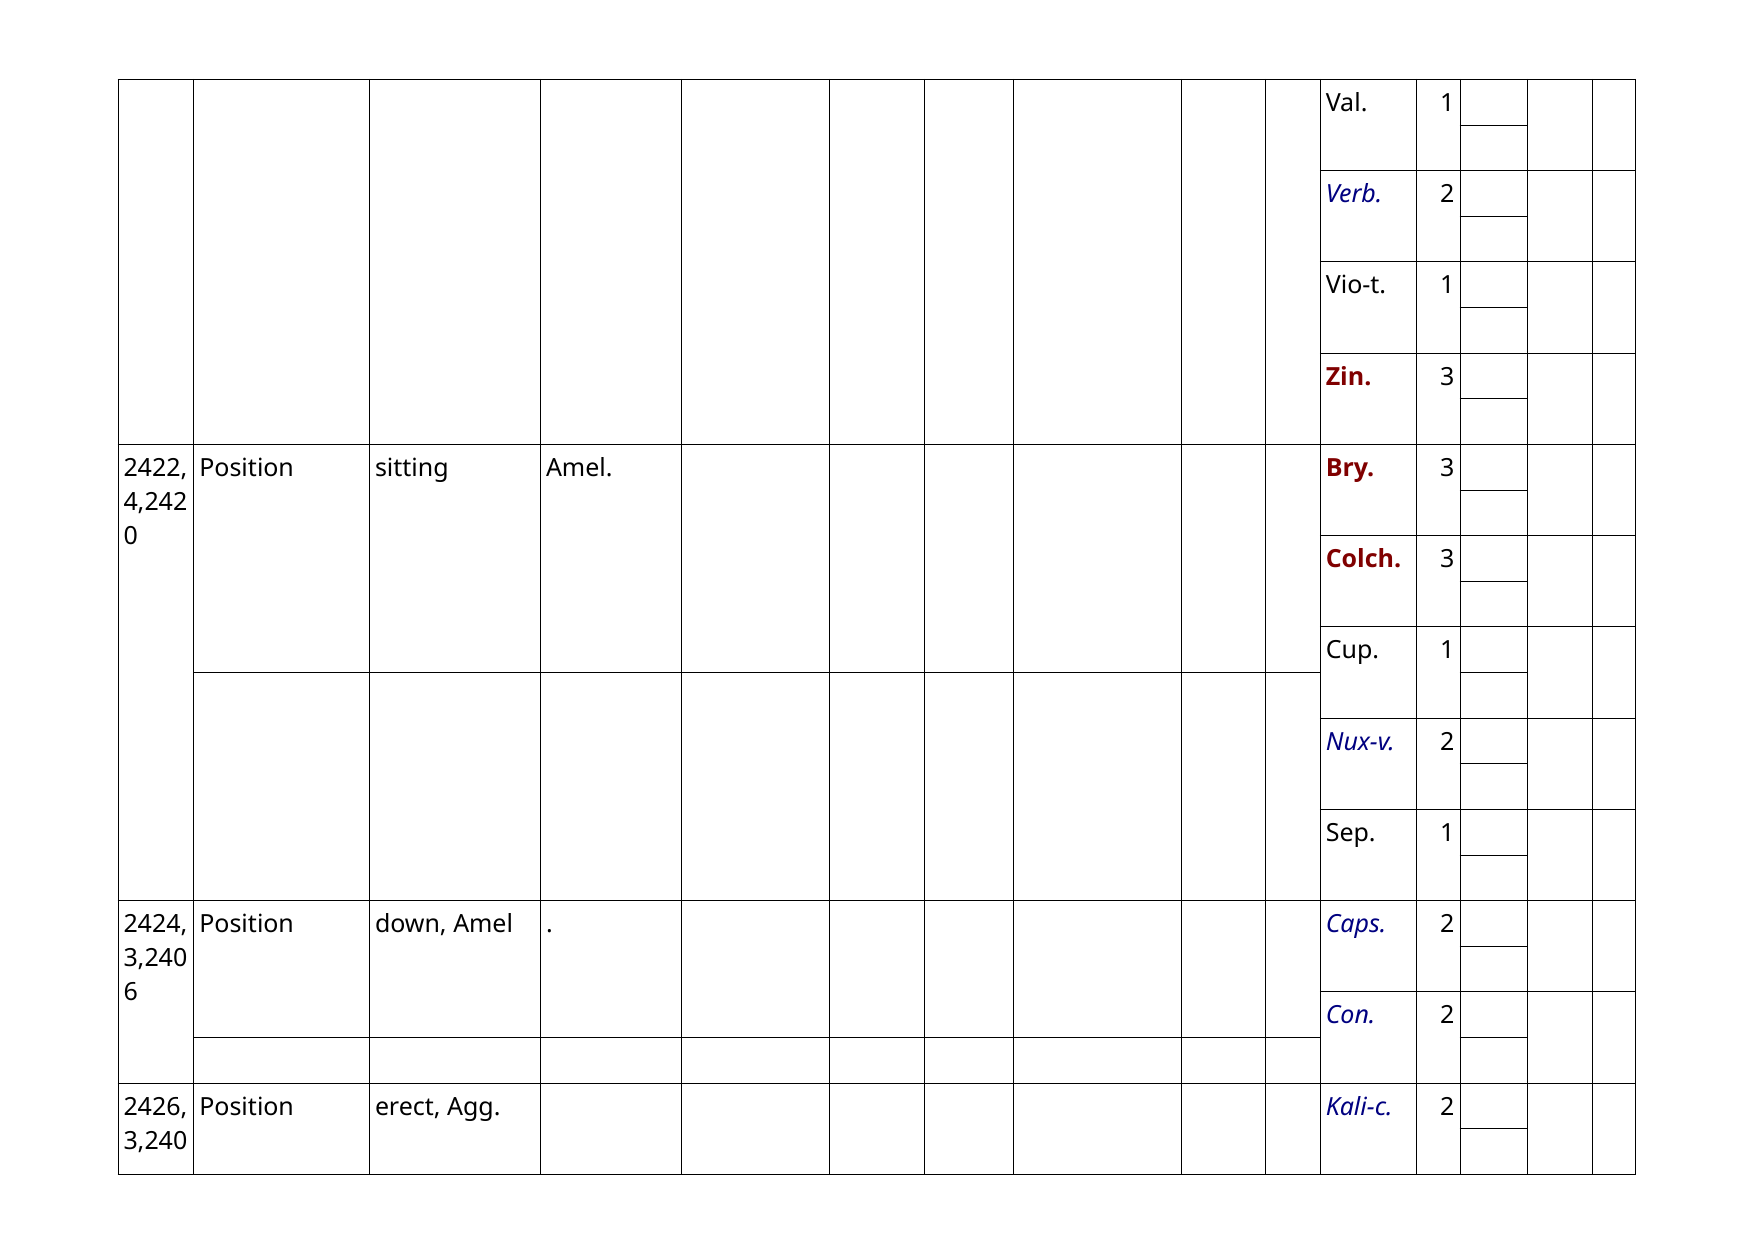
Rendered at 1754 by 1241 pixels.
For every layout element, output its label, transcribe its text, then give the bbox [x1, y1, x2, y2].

table_cell [1266, 445, 1320, 672]
table_cell [1461, 810, 1527, 854]
table_cell [1593, 354, 1635, 444]
table_cell . [541, 901, 681, 1037]
table_cell 1 [1417, 262, 1460, 353]
table_cell [830, 80, 924, 444]
table_cell [1461, 856, 1527, 900]
table_cell [830, 1038, 924, 1083]
table_cell [925, 901, 1013, 1037]
table_cell [925, 445, 1013, 672]
table_cell [1014, 445, 1181, 672]
table_cell [1593, 627, 1635, 718]
table_cell [682, 1084, 829, 1174]
table_cell 2422,4,2420 [119, 445, 193, 900]
table_cell [1593, 262, 1635, 353]
table_cell [1528, 354, 1592, 444]
table_cell [1266, 1038, 1320, 1083]
table_cell [541, 1038, 681, 1083]
table_cell [1461, 1038, 1527, 1083]
table_cell [1461, 399, 1527, 444]
table_cell Colch. [1321, 536, 1416, 626]
table_cell [1528, 536, 1592, 626]
table_cell Cup. [1321, 627, 1416, 718]
table_cell [1461, 171, 1527, 216]
table_cell [1461, 262, 1527, 307]
table_cell [541, 1084, 681, 1174]
table_cell Zin. [1321, 354, 1416, 444]
table_cell [1266, 901, 1320, 1037]
table_cell [925, 1038, 1013, 1083]
table_cell [1461, 627, 1527, 672]
table_cell [1528, 171, 1592, 261]
table_cell erect, Agg. [370, 1084, 540, 1174]
table_cell [1528, 719, 1592, 809]
table_cell [541, 673, 681, 900]
table_cell [1461, 536, 1527, 581]
table_cell Vio-t. [1321, 262, 1416, 353]
table_cell [370, 80, 540, 444]
table_cell sitting [370, 445, 540, 672]
table_cell Sep. [1321, 810, 1416, 900]
table_cell [1593, 1084, 1635, 1174]
table_cell 3 [1417, 445, 1460, 535]
table_cell [682, 673, 829, 900]
table_cell [682, 445, 829, 672]
table_cell down, Amel [370, 901, 540, 1037]
table_cell [925, 80, 1013, 444]
table_cell 2426,3,240 [119, 1084, 193, 1174]
table_cell [1461, 1129, 1527, 1174]
table_cell [1593, 80, 1635, 170]
table_cell [1461, 445, 1527, 489]
table_cell [194, 80, 369, 444]
table_cell [1014, 1038, 1181, 1083]
table_cell [1461, 126, 1527, 170]
table_cell 1 [1417, 810, 1460, 900]
table_cell [1266, 1084, 1320, 1174]
table_cell Nux-v. [1321, 719, 1416, 809]
table_cell [1528, 262, 1592, 353]
table_cell [830, 1084, 924, 1174]
table_cell [830, 445, 924, 672]
table_cell [370, 673, 540, 900]
table_cell [1461, 673, 1527, 718]
table_cell [682, 80, 829, 444]
table_cell [925, 673, 1013, 900]
table_cell 1 [1417, 80, 1460, 170]
table_cell 2 [1417, 992, 1460, 1083]
table_cell [194, 1038, 369, 1083]
table_cell [1461, 1084, 1527, 1128]
table_cell [1528, 1084, 1592, 1174]
table_cell [194, 673, 369, 900]
table_cell [1593, 445, 1635, 535]
table_cell [830, 901, 924, 1037]
table_cell [1014, 673, 1181, 900]
table_cell [1266, 80, 1320, 444]
table_cell 2 [1417, 171, 1460, 261]
table_cell [1593, 171, 1635, 261]
table_cell [1528, 627, 1592, 718]
table_cell [1461, 80, 1527, 124]
table_cell 3 [1417, 354, 1460, 444]
table_cell [1461, 947, 1527, 991]
table_cell Verb. [1321, 171, 1416, 261]
table_cell [370, 1038, 540, 1083]
table_cell [682, 1038, 829, 1083]
table_cell Con. [1321, 992, 1416, 1083]
table_cell [1528, 445, 1592, 535]
table_cell [1461, 354, 1527, 398]
table_cell [1182, 80, 1265, 444]
table_cell [682, 901, 829, 1037]
table_cell [1014, 901, 1181, 1037]
table_cell [1593, 992, 1635, 1083]
table_cell [1461, 764, 1527, 809]
table_cell 1 [1417, 627, 1460, 718]
table_cell [1182, 1038, 1265, 1083]
table_cell [1593, 719, 1635, 809]
table_cell [1461, 992, 1527, 1037]
table_cell [1266, 673, 1320, 900]
table_cell [925, 1084, 1013, 1174]
table_cell Caps. [1321, 901, 1416, 991]
table_cell [1593, 810, 1635, 900]
table_cell Val. [1321, 80, 1416, 170]
table_cell [830, 673, 924, 900]
table_cell 2 [1417, 1084, 1460, 1174]
table_cell Position [194, 445, 369, 672]
table_cell 2 [1417, 901, 1460, 991]
table_cell Amel. [541, 445, 681, 672]
table_cell [1014, 1084, 1181, 1174]
table_cell Bry. [1321, 445, 1416, 535]
table_cell [1528, 810, 1592, 900]
table_cell [1593, 536, 1635, 626]
table_cell [541, 80, 681, 444]
table_cell [1528, 992, 1592, 1083]
table_cell [1461, 308, 1527, 353]
table_cell 2424,3,2406 [119, 901, 193, 1083]
table_cell 2 [1417, 719, 1460, 809]
table_cell [1182, 445, 1265, 672]
table_cell 3 [1417, 536, 1460, 626]
table_cell [1461, 901, 1527, 946]
table_cell [1182, 673, 1265, 900]
table_cell [1528, 80, 1592, 170]
table_cell [1461, 491, 1527, 535]
table_cell [1593, 901, 1635, 991]
table_cell [1528, 901, 1592, 991]
table_cell [119, 80, 193, 444]
table_cell Position [194, 901, 369, 1037]
table_cell [1461, 217, 1527, 261]
table_cell Position [194, 1084, 369, 1174]
table_cell [1461, 582, 1527, 626]
table_cell [1182, 1084, 1265, 1174]
table_cell Kali-c. [1321, 1084, 1416, 1174]
table_cell [1461, 719, 1527, 763]
table_cell [1014, 80, 1181, 444]
table_cell [1182, 901, 1265, 1037]
